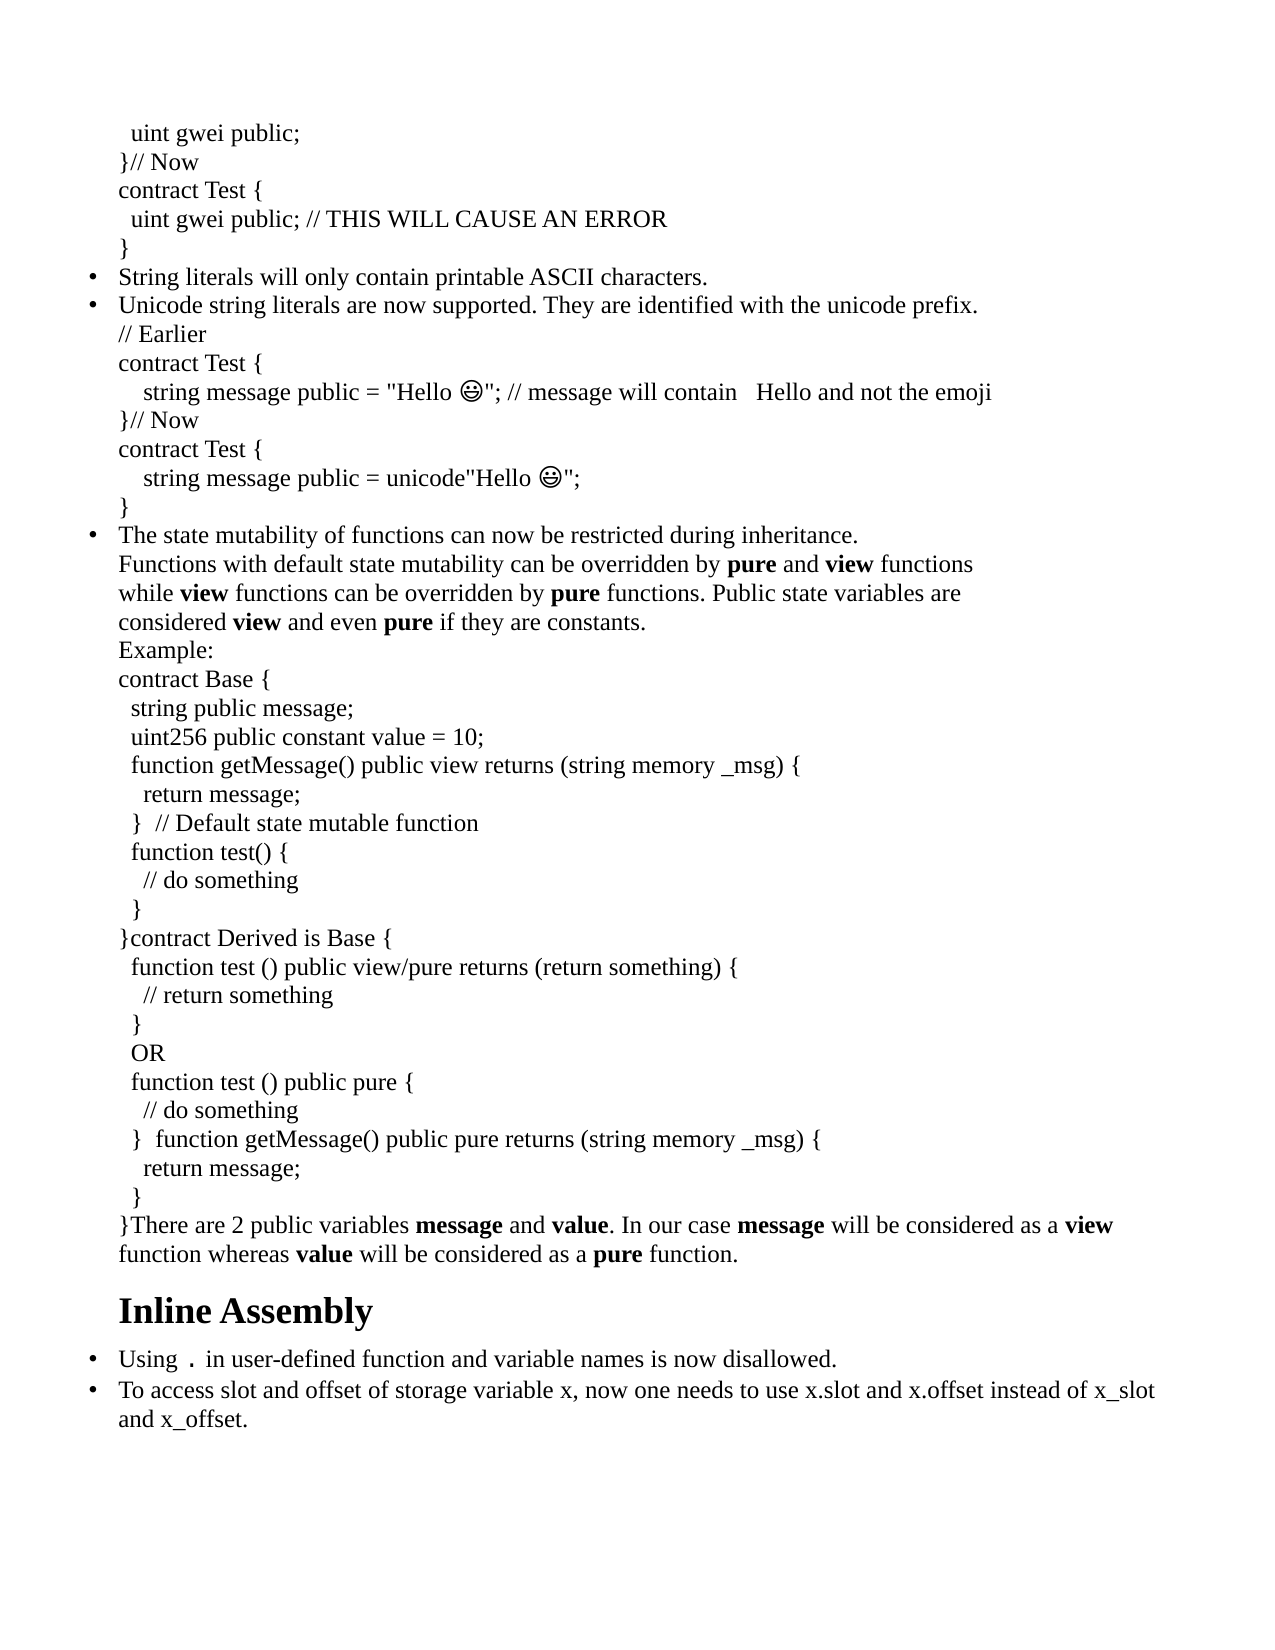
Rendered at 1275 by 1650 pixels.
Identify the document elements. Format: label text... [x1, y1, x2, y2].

text string public message; [118, 693, 1157, 722]
text function getMessage() public view returns (string memory _msg) { [118, 751, 1157, 779]
text }// Now [118, 147, 1157, 176]
text } [118, 233, 1157, 262]
text function test () public pure { [118, 1067, 1157, 1096]
text } // Default state mutable function [118, 808, 1157, 837]
text uint gwei public; // THIS WILL CAUSE AN ERROR [118, 204, 1157, 233]
text } [118, 894, 1157, 923]
list Unicode string literals are now supported. They are identified with the unicode prefix. [118, 291, 1157, 319]
text contract Test { [118, 434, 1157, 463]
text // return something [118, 981, 1157, 1009]
text // do something [118, 866, 1157, 894]
text function test() { [118, 837, 1157, 866]
text } [118, 1182, 1157, 1211]
text // Earlier [118, 319, 1157, 348]
text }// Now [118, 406, 1157, 434]
text return message; [118, 779, 1157, 808]
text Example: [118, 636, 1157, 664]
text } function getMessage() public pure returns (string memory _msg) { [118, 1124, 1157, 1153]
text contract Test { [118, 176, 1157, 204]
text } [118, 1009, 1157, 1038]
list Using . in user-defined function and variable names is now disallowed. [118, 1344, 1157, 1375]
text } [118, 492, 1157, 521]
text uint gwei public; [118, 118, 1157, 147]
text function test () public view/pure returns (return something) { [118, 952, 1157, 981]
text contract Test { [118, 348, 1157, 377]
list String literals will only contain printable ASCII characters. [118, 262, 1157, 291]
text string message public = "Hello 😃"; // message will contain Hello and not the emoji [118, 377, 1157, 406]
list To access slot and offset of storage variable x, now one needs to use x.slot and x.offset instead of x_slot and x_offset. [118, 1375, 1157, 1433]
text return message; [118, 1153, 1157, 1182]
text OR [118, 1038, 1157, 1067]
subtitle Inline Assembly [118, 1289, 1157, 1332]
text string message public = unicode"Hello 😃"; [118, 463, 1157, 492]
list The state mutability of functions can now be restricted during inheritance. Functions with default state mutability can be overridden by pure and view functions while view functions can be overridden by pure functions. Public state variables are considered view and even pure if they are constants. [118, 521, 1157, 636]
text }contract Derived is Base { [118, 923, 1157, 952]
text contract Base { [118, 664, 1157, 693]
text uint256 public constant value = 10; [118, 722, 1157, 751]
text }There are 2 public variables message and value. In our case message will be considered as a view function whereas value will be considered as a pure function. [118, 1211, 1157, 1268]
text // do something [118, 1096, 1157, 1124]
